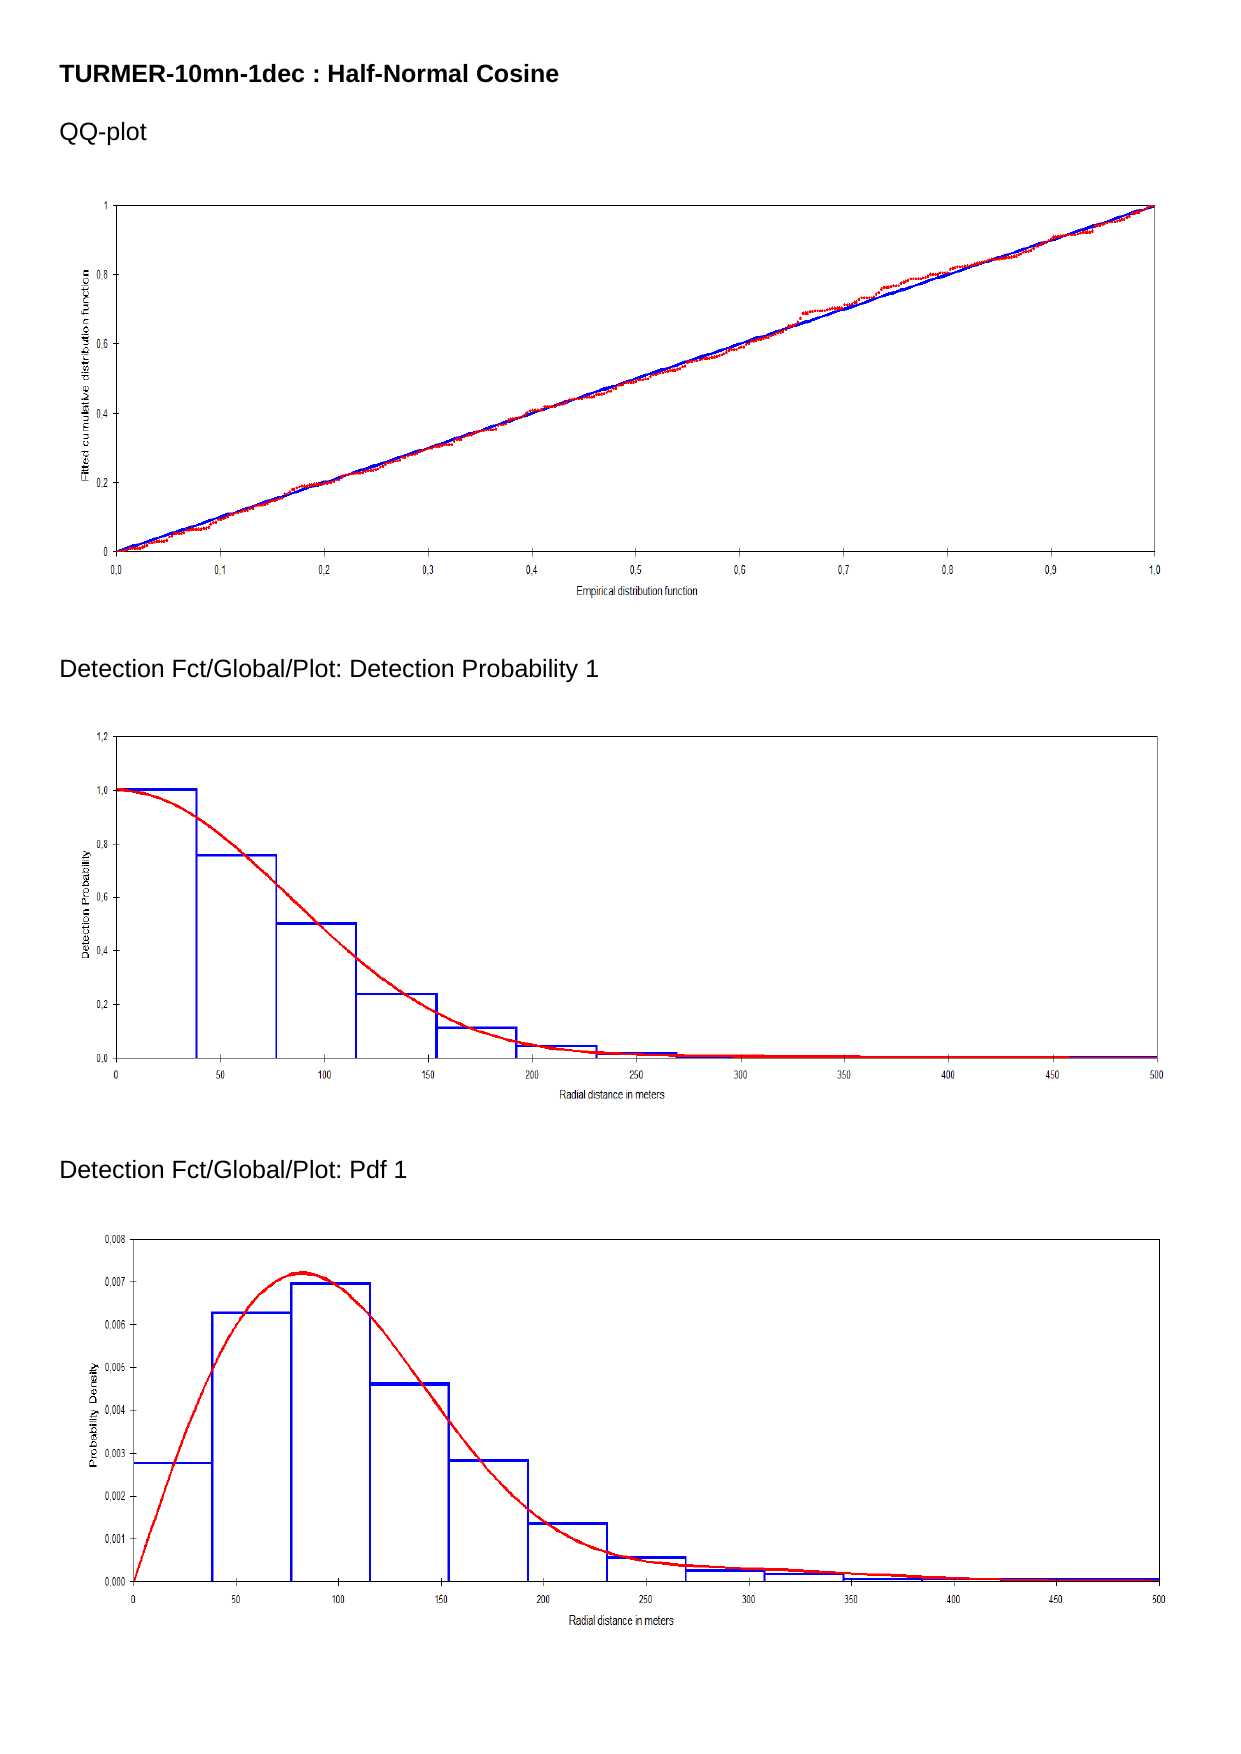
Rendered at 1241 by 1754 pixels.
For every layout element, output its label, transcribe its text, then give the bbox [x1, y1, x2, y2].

picture [59, 711, 1179, 1127]
text QQ-plot [59, 117, 1181, 145]
text Detection Fct/Global/Plot: Pdf 1 [59, 1156, 1181, 1184]
picture [59, 178, 1176, 626]
text TURMER-10mn-1dec : Half-Normal Cosine [59, 59, 1181, 88]
picture [67, 1213, 1181, 1655]
text Detection Fct/Global/Plot: Detection Probability 1 [59, 654, 1181, 683]
